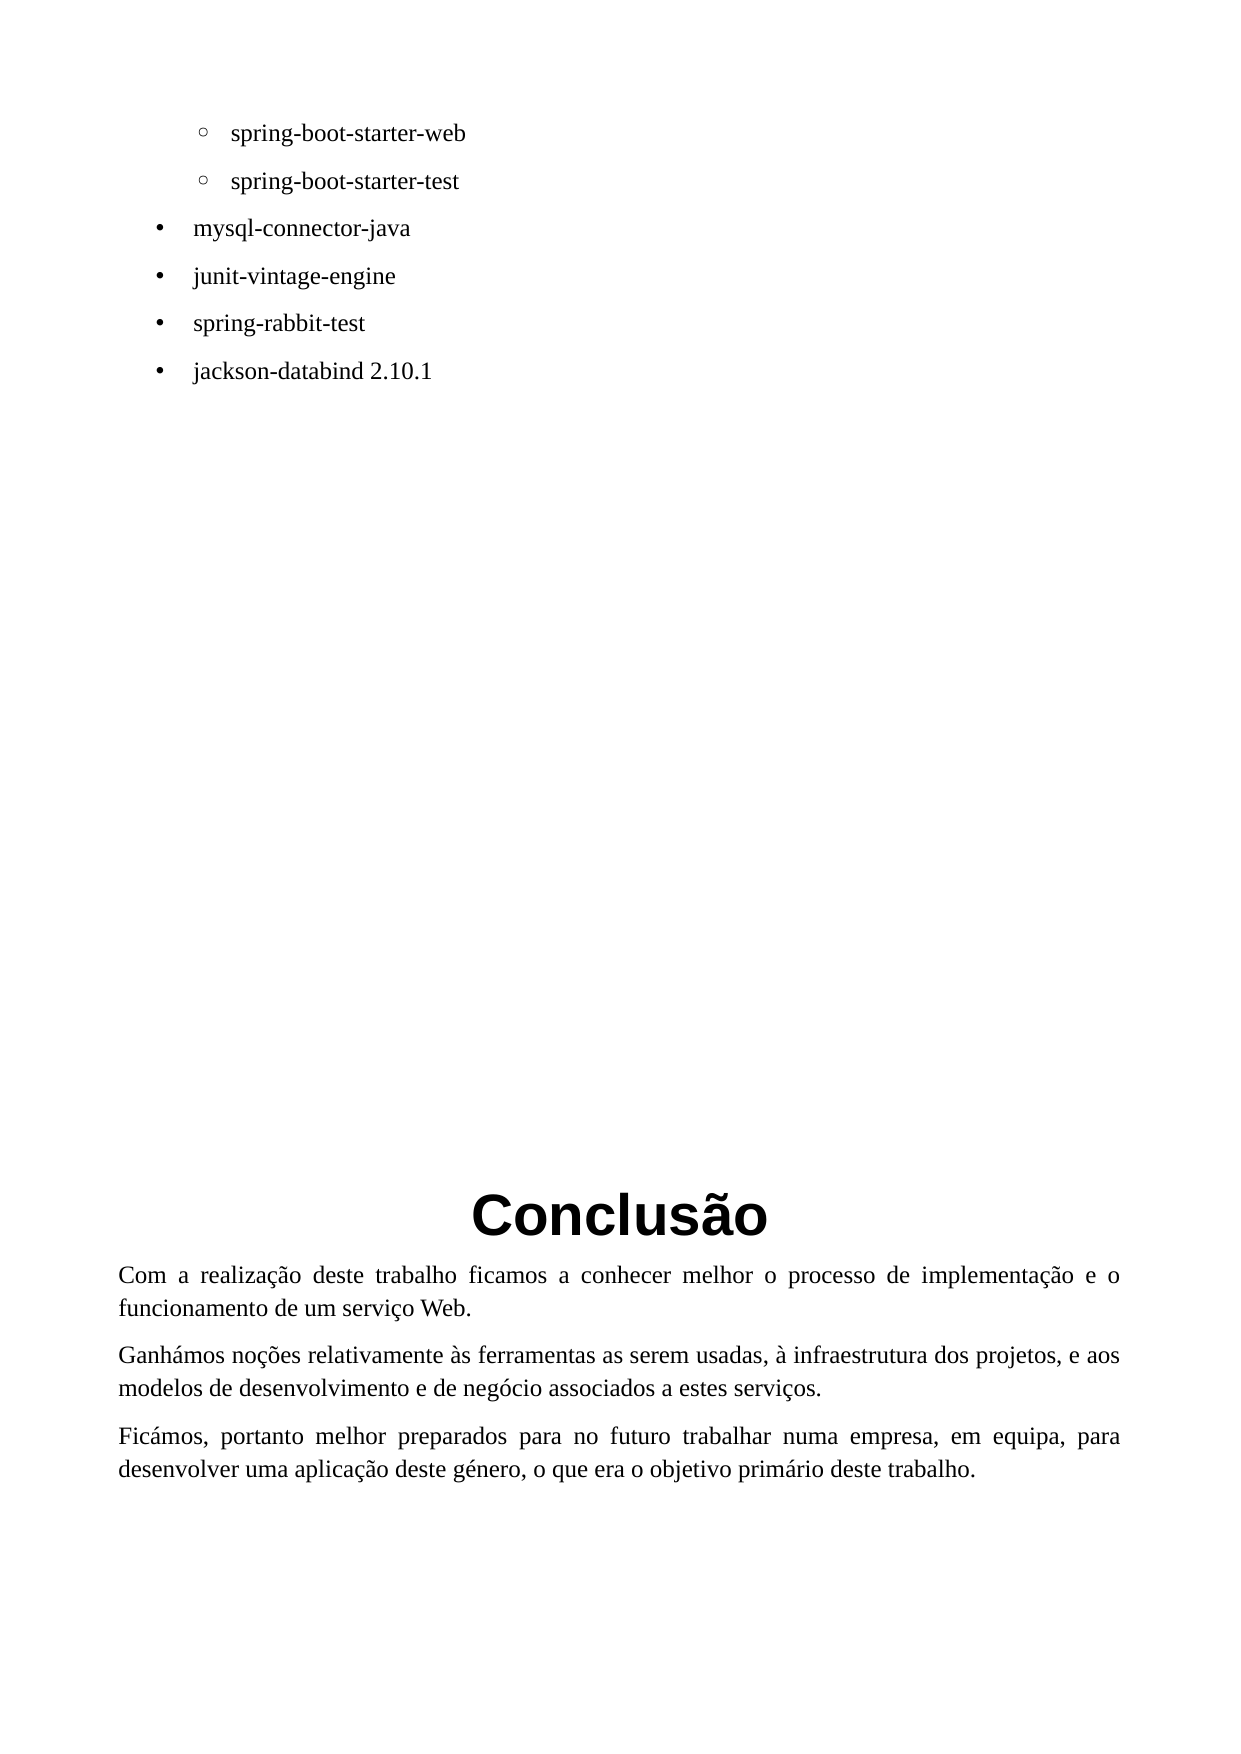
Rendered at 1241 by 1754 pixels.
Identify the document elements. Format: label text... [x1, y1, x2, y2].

list junit-vintage-engine [156, 261, 1122, 290]
list spring-boot-starter-test [193, 166, 1122, 194]
list spring-rabbit-test [156, 308, 1122, 337]
text Ficámos, portanto melhor preparados para no futuro trabalhar numa empresa, em equipa, para desenvolver uma aplicação deste género, o que era o objetivo primário deste trabalho. [118, 1421, 1122, 1483]
list jackson-databind 2.10.1 [156, 356, 1122, 385]
list mysql-connector-java [156, 213, 1122, 242]
title Conclusão [118, 1180, 1122, 1247]
text Ganhámos noções relativamente às ferramentas as serem usadas, à infraestrutura dos projetos, e aos modelos de desenvolvimento e de negócio associados a estes serviços. [118, 1341, 1122, 1402]
text Com a realização deste trabalho ficamos a conhecer melhor o processo de implementação e o funcionamento de um serviço Web. [118, 1260, 1122, 1322]
list spring-boot-starter-web [193, 118, 1122, 147]
